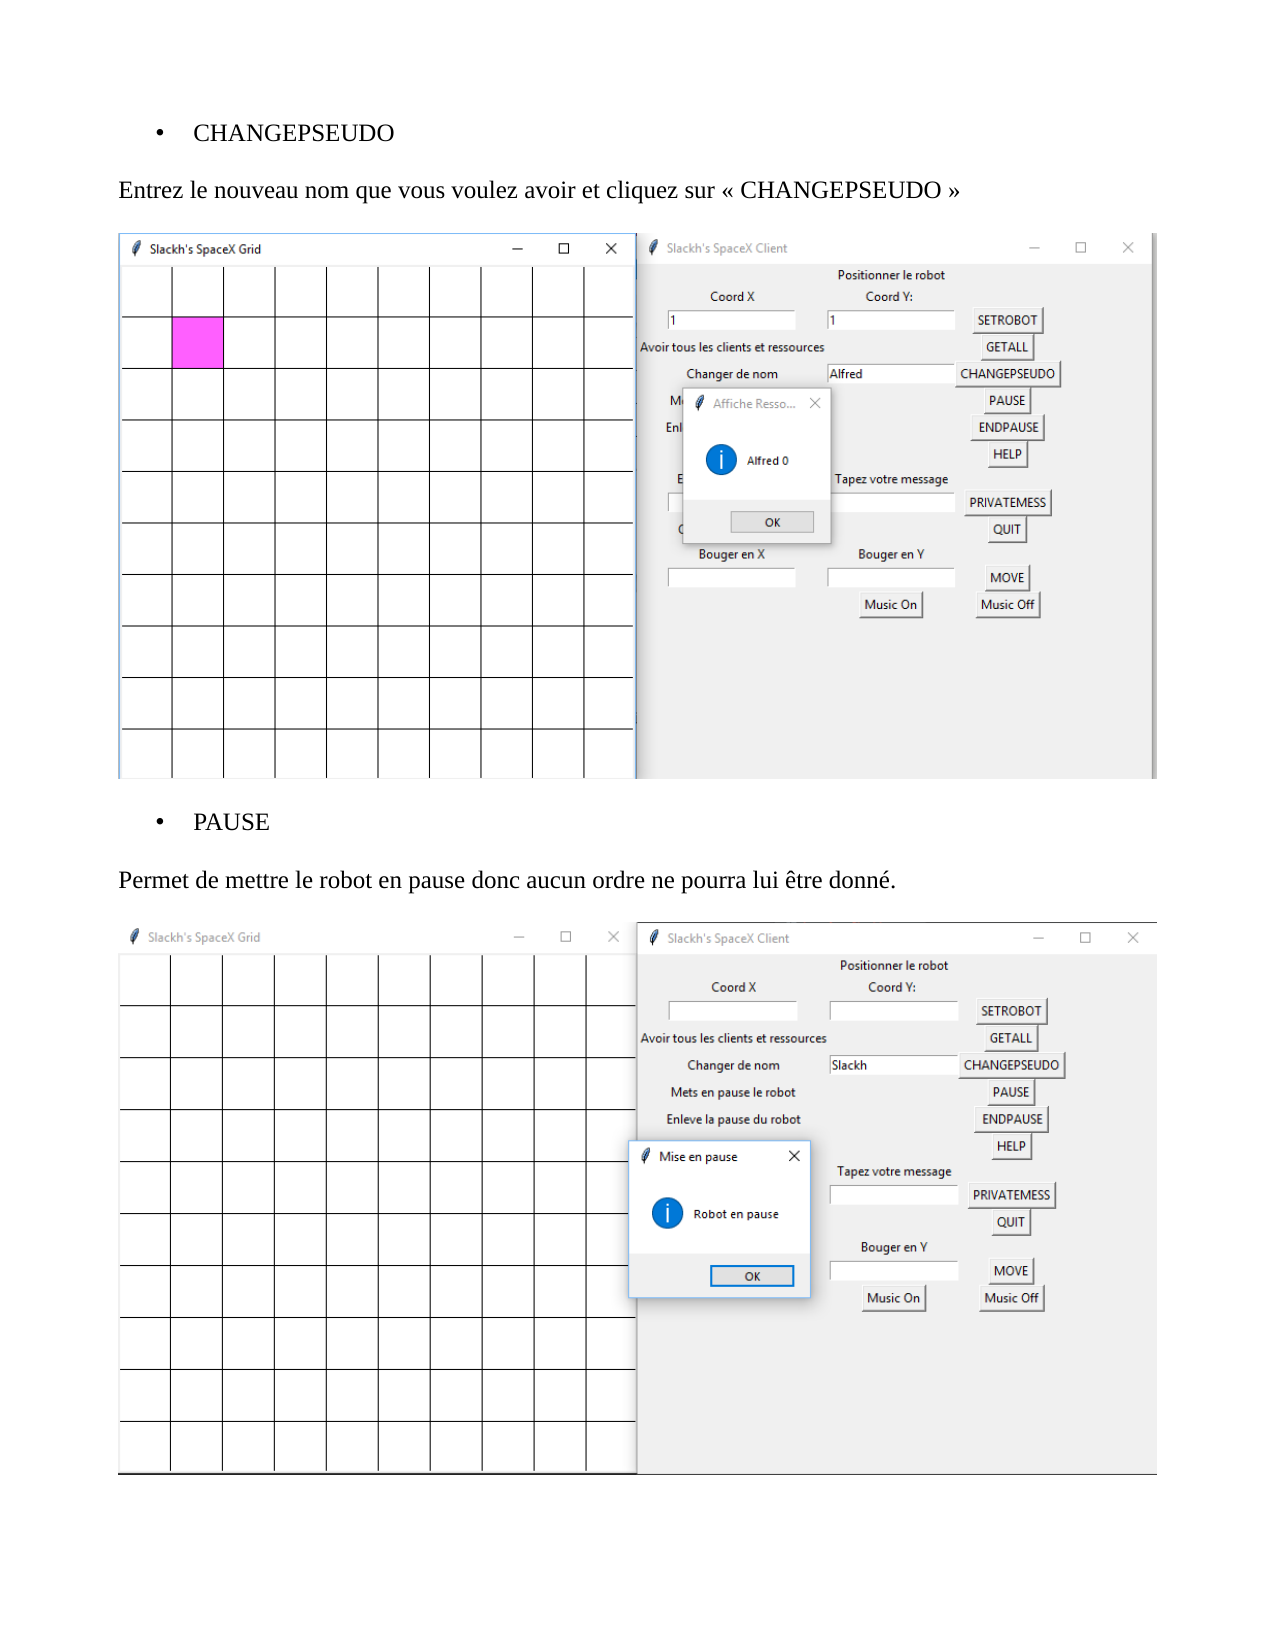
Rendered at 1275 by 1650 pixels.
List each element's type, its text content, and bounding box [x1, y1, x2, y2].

picture [118, 922, 1157, 1475]
picture [118, 233, 1157, 779]
list CHANGEPSEUDO [156, 118, 1157, 147]
text Permet de mettre le robot en pause donc aucun ordre ne pourra lui être donné. [118, 865, 1157, 894]
text Entrez le nouveau nom que vous voulez avoir et cliquez sur « CHANGEPSEUDO » [118, 176, 1157, 204]
list PAUSE [156, 807, 1157, 836]
